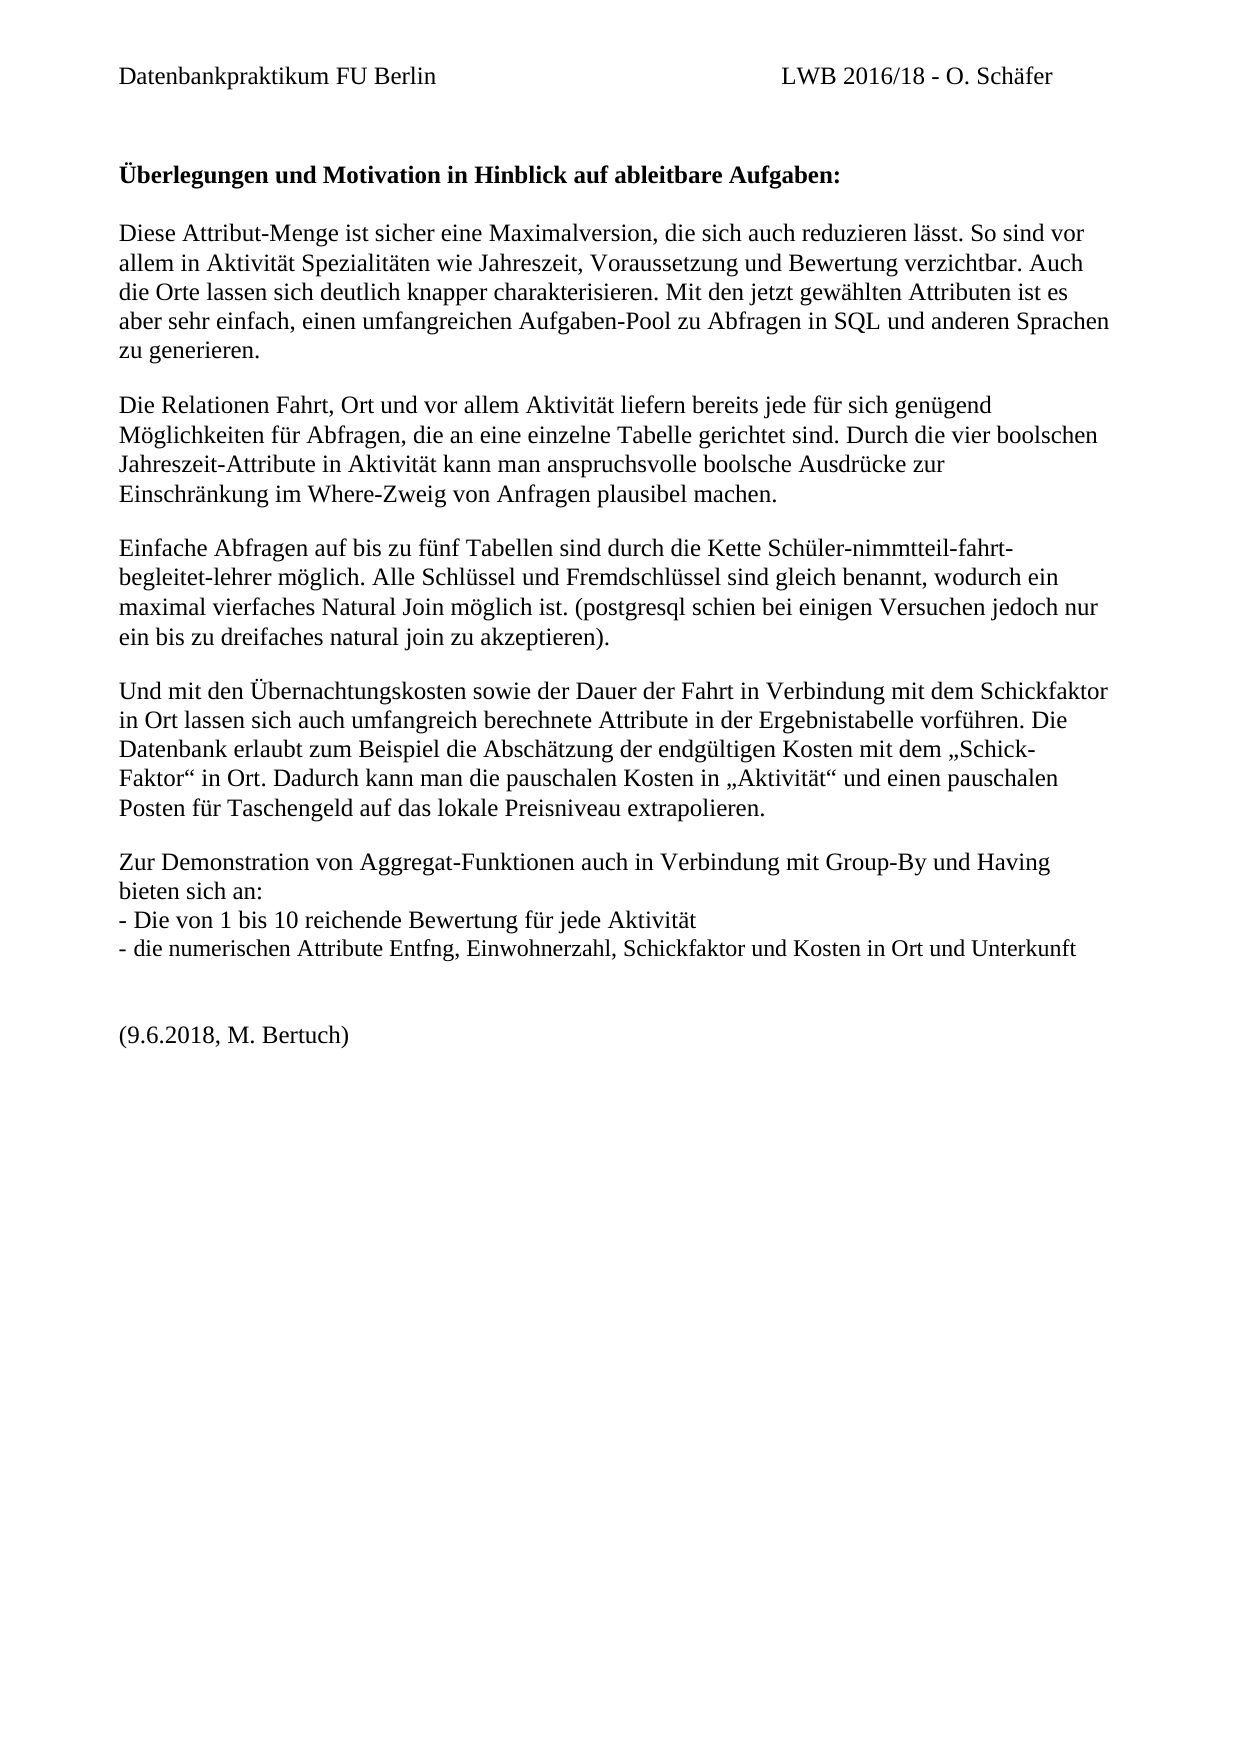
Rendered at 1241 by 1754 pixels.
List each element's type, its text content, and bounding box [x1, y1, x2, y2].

list Die von 1 bis 10 reichende Bewertung für jede Aktivität [118, 905, 1117, 933]
list die numerischen Attribute Entfng, Einwohnerzahl, Schickfaktor und Kosten in Ort und Unterkunft [118, 933, 1117, 961]
text Überlegungen und Motivation in Hinblick auf ableitbare Aufgaben: [119, 160, 1117, 189]
text Datenbankpraktikum FU Berlin LWB 2016/18 - O. Schäfer [118, 61, 1117, 90]
text (9.6.2018, M. Bertuch) [119, 1020, 1117, 1049]
text Und mit den Übernachtungskosten sowie der Dauer der Fahrt in Verbindung mit dem Schickfaktor in Ort lassen sich auch umfangreich berechnete Attribute in der Ergebnistabelle vorführen. Die Datenbank erlaubt zum Beispiel die Abschätzung der endgültigen Kosten mit dem „Schick-Faktor“ in Ort. Dadurch kann man die pauschalen Kosten in „Aktivität“ und einen pauschalen Posten für Taschengeld auf das lokale Preisniveau extrapolieren. [119, 676, 1111, 822]
text Diese Attribut-Menge ist sicher eine Maximalversion, die sich auch reduzieren lässt. So sind vor allem in Aktivität Spezialitäten wie Jahreszeit, Voraussetzung und Bewertung verzichtbar. Auch die Orte lassen sich deutlich knapper charakterisieren. Mit den jetzt gewählten Attributen ist es aber sehr einfach, einen umfangreichen Aufgaben-Pool zu Abfragen in SQL und anderen Sprachen zu generieren. [119, 218, 1113, 364]
text Einfache Abfragen auf bis zu fünf Tabellen sind durch die Kette Schüler-nimmtteil-fahrt-begleitet-lehrer möglich. Alle Schlüssel und Fremdschlüssel sind gleich benannt, wodurch ein maximal vierfaches Natural Join möglich ist. (postgresql schien bei einigen Versuchen jedoch nur ein bis zu dreifaches natural join zu akzeptieren). [119, 533, 1105, 650]
text Die Relationen Fahrt, Ort und vor allem Aktivität liefern bereits jede für sich genügend Möglichkeiten für Abfragen, die an eine einzelne Tabelle gerichtet sind. Durch die vier boolschen Jahreszeit-Attribute in Aktivität kann man anspruchsvolle boolsche Ausdrücke zur Einschränkung im Where-Zweig von Anfragen plausibel machen. [119, 390, 1101, 508]
text Zur Demonstration von Aggregat-Funktionen auch in Verbindung mit Group-By und Having bieten sich an: [119, 847, 1113, 905]
